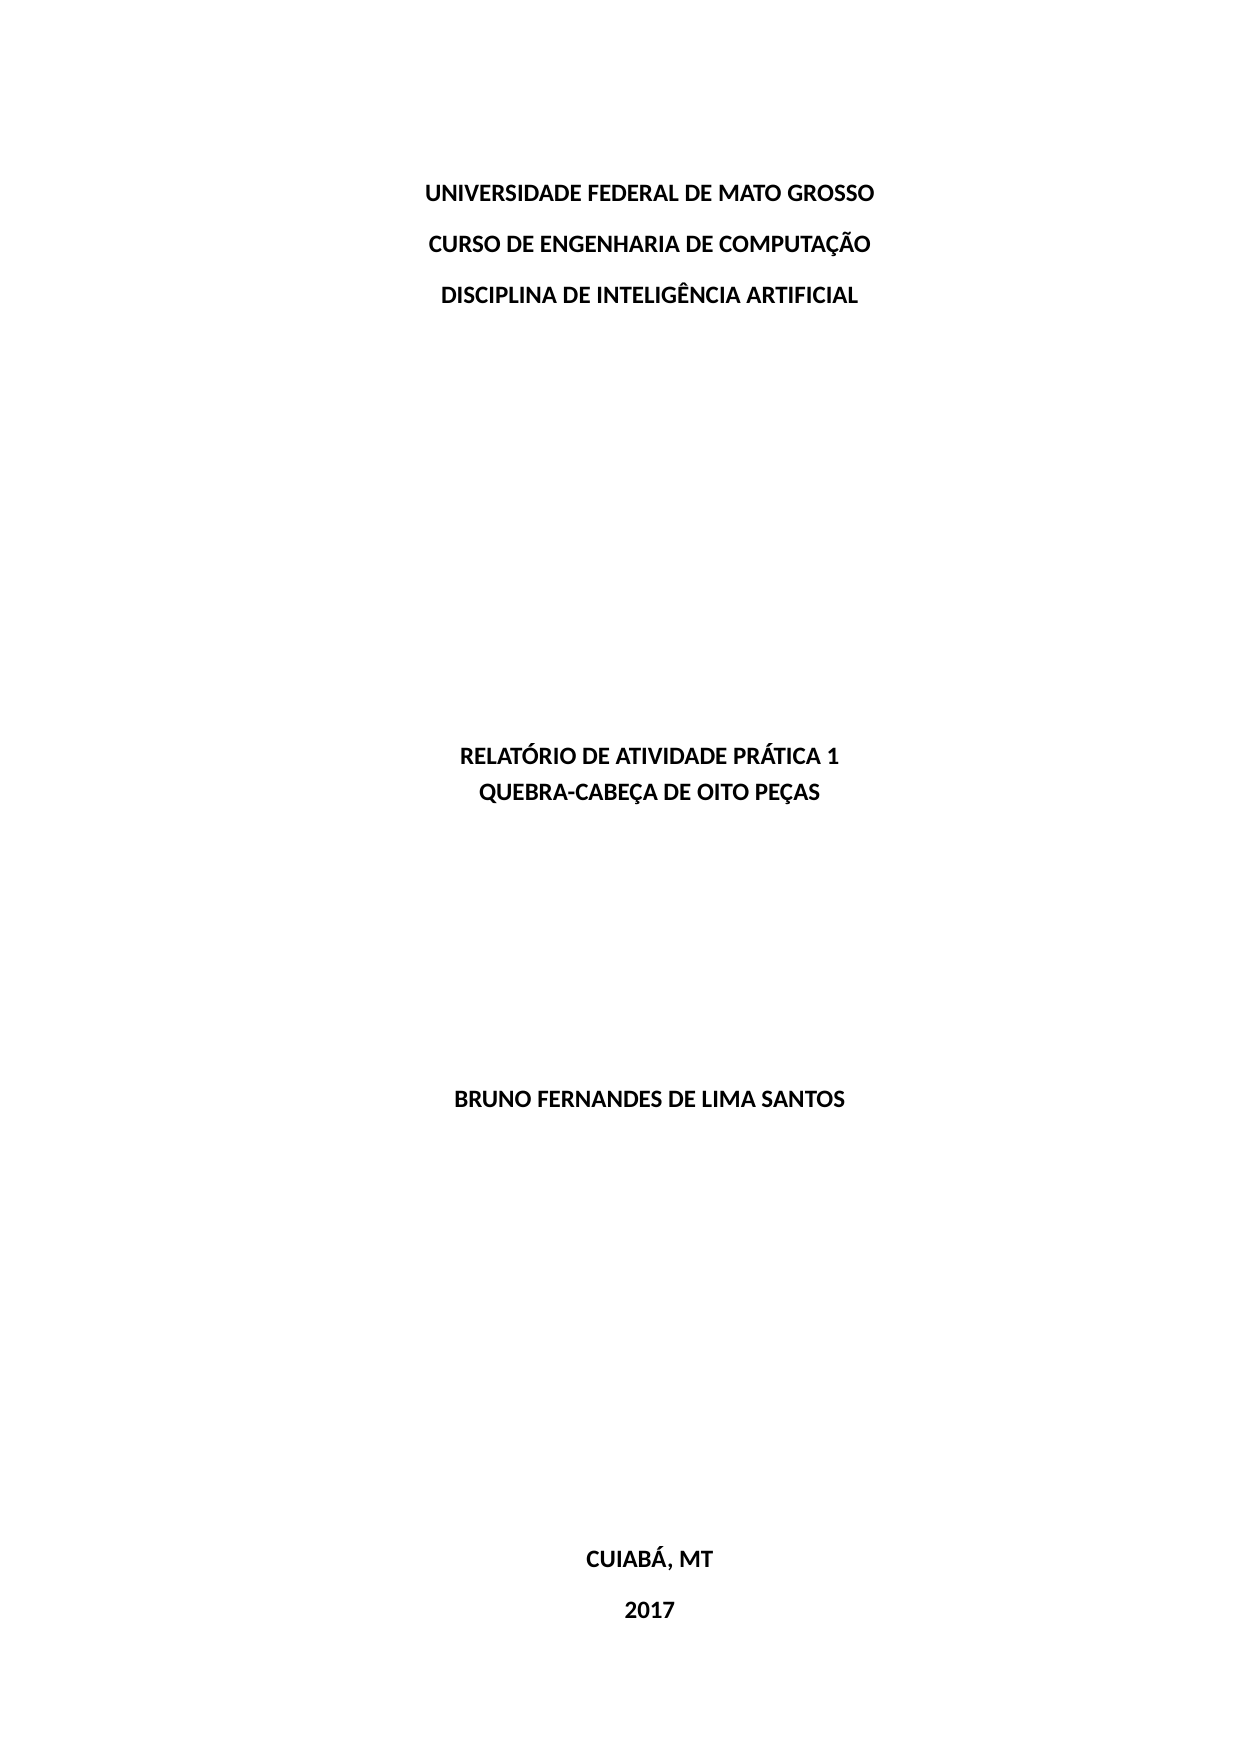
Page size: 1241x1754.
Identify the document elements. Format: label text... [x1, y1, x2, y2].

text CUIABÁ, MT [177, 1543, 1122, 1574]
text BRUNO FERNANDES DE LIMA SANTOS [177, 1083, 1122, 1114]
text 2017 [177, 1595, 1122, 1625]
text DISCIPLINA DE INTELIGÊNCIA ARTIFICIAL [177, 279, 1122, 310]
text RELATÓRIO DE ATIVIDADE PRÁTICA 1 QUEBRA-CABEÇA DE OITO PEÇAS [177, 740, 1122, 807]
text UNIVERSIDADE FEDERAL DE MATO GROSSO [177, 177, 1122, 208]
text CURSO DE ENGENHARIA DE COMPUTAÇÃO [177, 228, 1122, 259]
